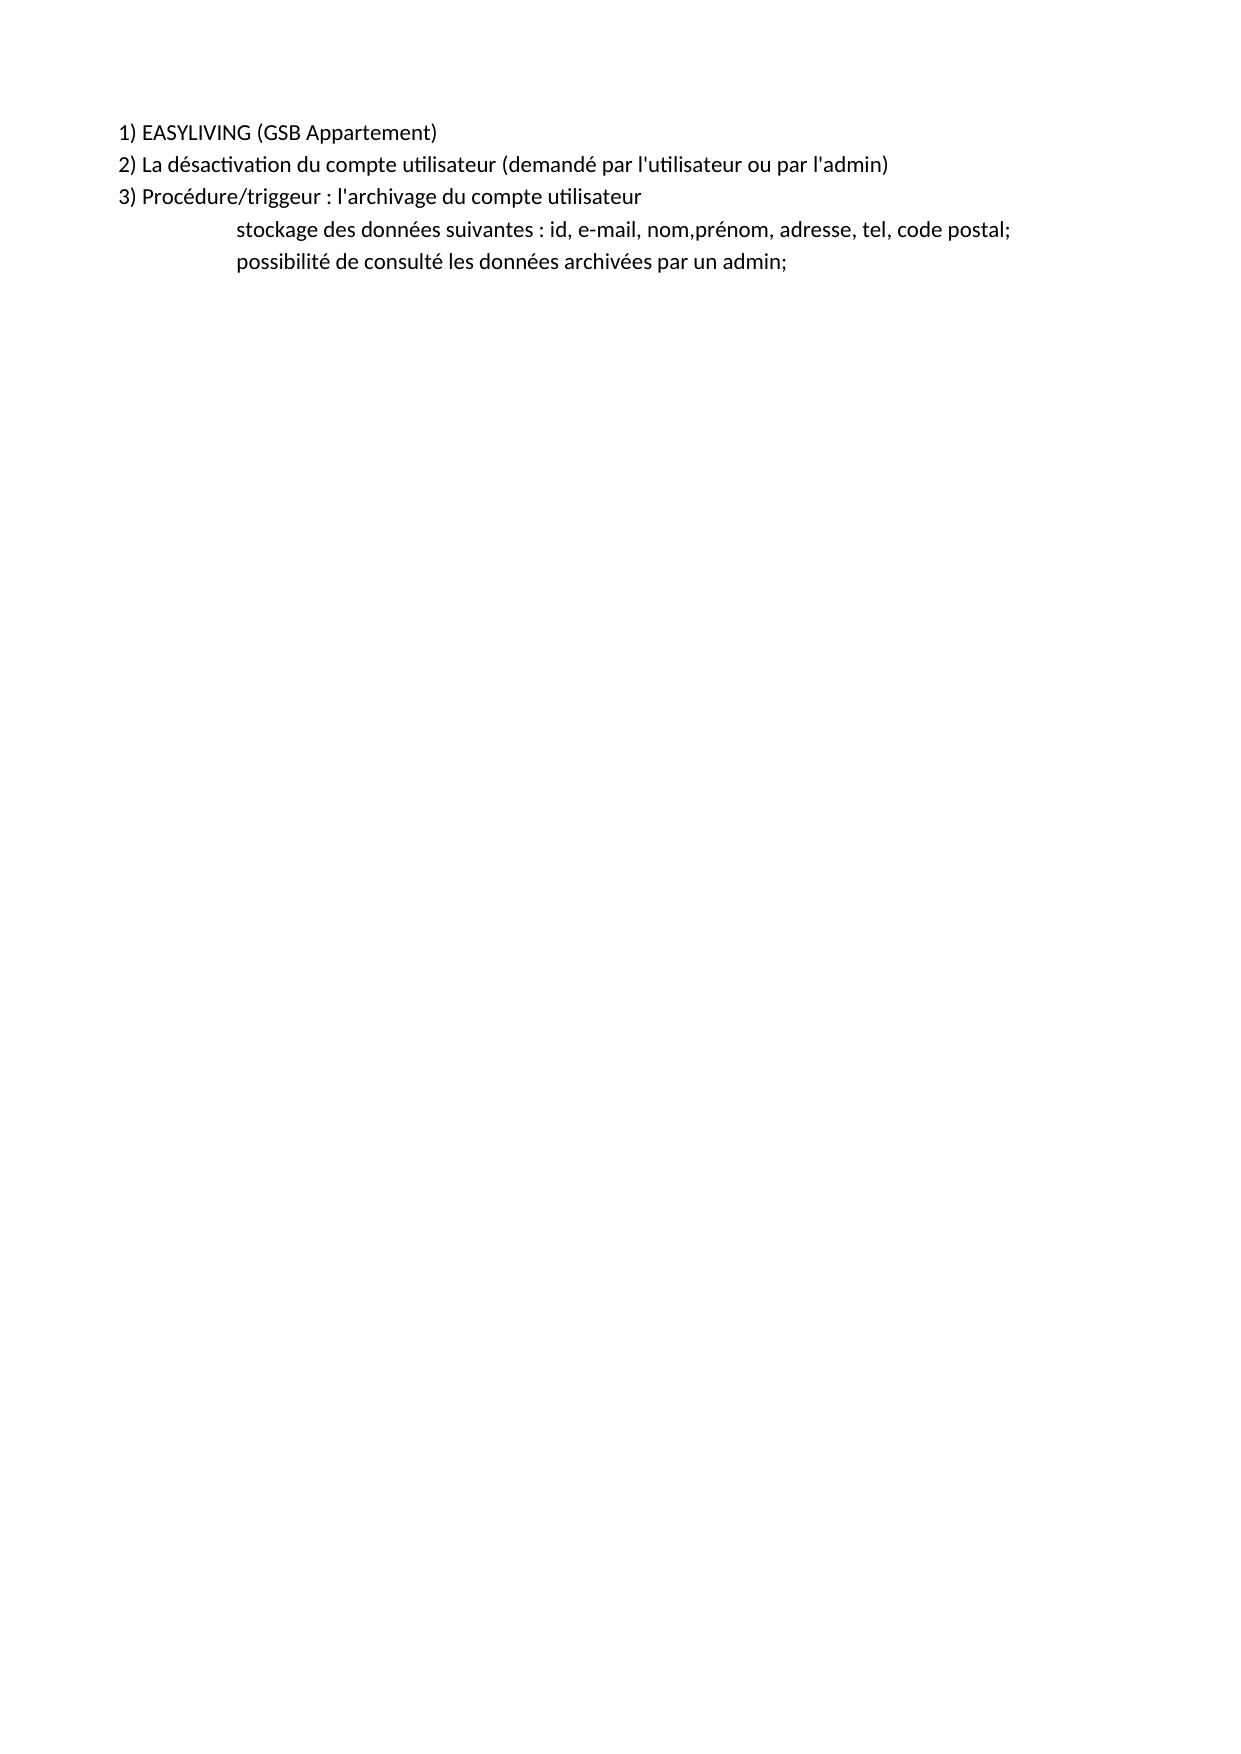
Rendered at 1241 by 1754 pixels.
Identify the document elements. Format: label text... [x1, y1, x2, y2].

text 1) EASYLIVING (GSB Appartement) 2) La désactivation du compte utilisateur (demandé par l'utilisateur ou par l'admin) 3) Procédure/triggeur : l'archivage du compte utilisateur stockage des données suivantes : id, e-mail, nom,prénom, adresse, tel, code postal; possibilité de consulté les données archivées par un admin; [118, 118, 1122, 275]
